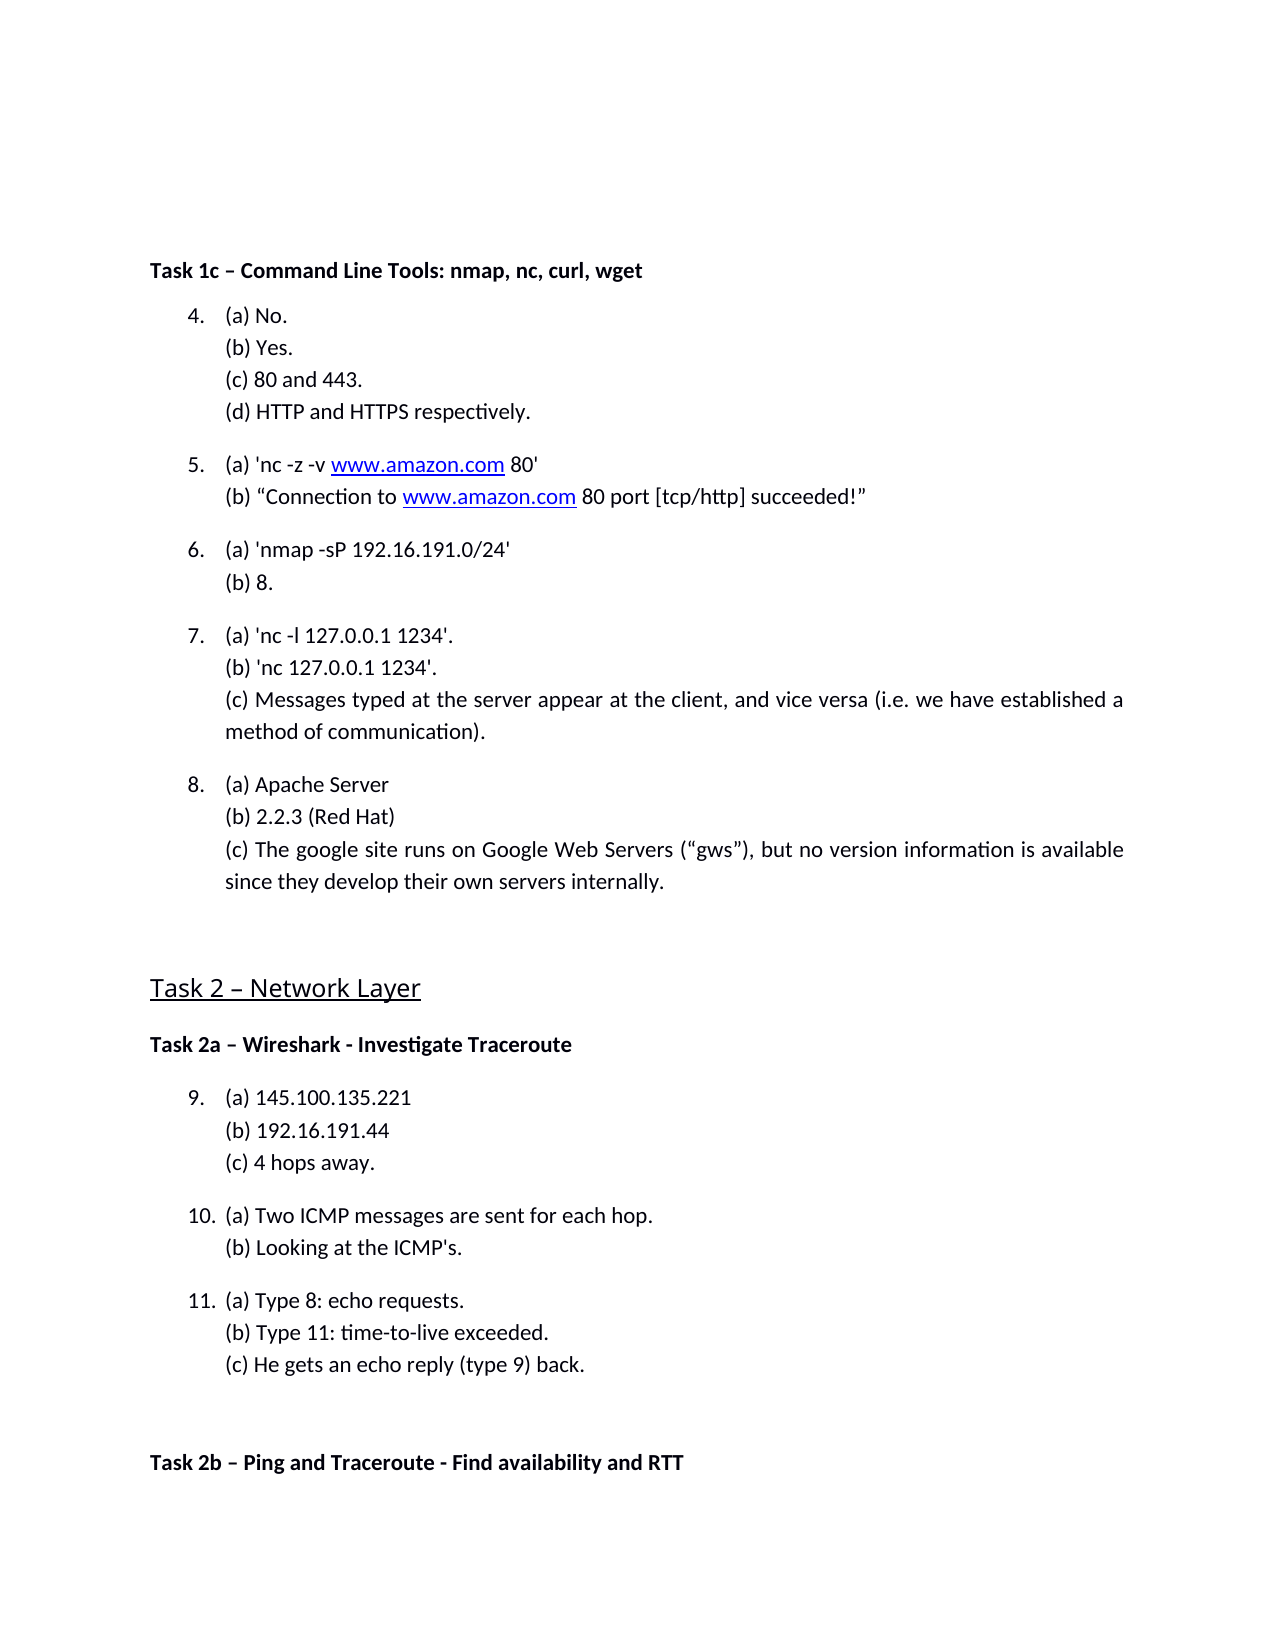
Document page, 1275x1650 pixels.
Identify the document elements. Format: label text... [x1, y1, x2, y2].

subtitle Task 2a – Wireshark - Investigate Traceroute [150, 1031, 1125, 1058]
list (a) Two ICMP messages are sent for each hop. (b) Looking at the ICMP's. [187, 1201, 1125, 1261]
list (a) 145.100.135.221 (b) 192.16.191.44 (c) 4 hops away. [187, 1083, 1125, 1176]
list (a) 'nc -l 127.0.0.1 1234'. (b) 'nc 127.0.0.1 1234'. (c) Messages typed at the server appear at the client, and vice versa (i.e. we have established a method of communication). [187, 621, 1125, 745]
list (a) 'nc -z -v www.amazon.com 80' (b) “Connection to www.amazon.com 80 port [tcp/http] succeeded!” [187, 450, 1125, 511]
subtitle Task 2 – Network Layer [150, 971, 1125, 1004]
list (a) No. (b) Yes. (c) 80 and 443. (d) HTTP and HTTPS respectively. [187, 301, 1125, 425]
list (a) Type 8: echo requests. (b) Type 11: time-to-live exceeded. (c) He gets an echo reply (type 9) back. [187, 1286, 1125, 1378]
list (a) Apache Server (b) 2.2.3 (Red Hat) (c) The google site runs on Google Web Servers (“gws”), but no version information is available since they develop their own servers internally. [187, 770, 1125, 895]
text Task 1c – Command Line Tools: nmap, nc, curl, wget [150, 256, 1125, 284]
list (a) 'nmap -sP 192.16.191.0/24' (b) 8. [187, 536, 1125, 596]
subtitle Task 2b – Ping and Traceroute - Find availability and RTT [150, 1448, 1125, 1476]
